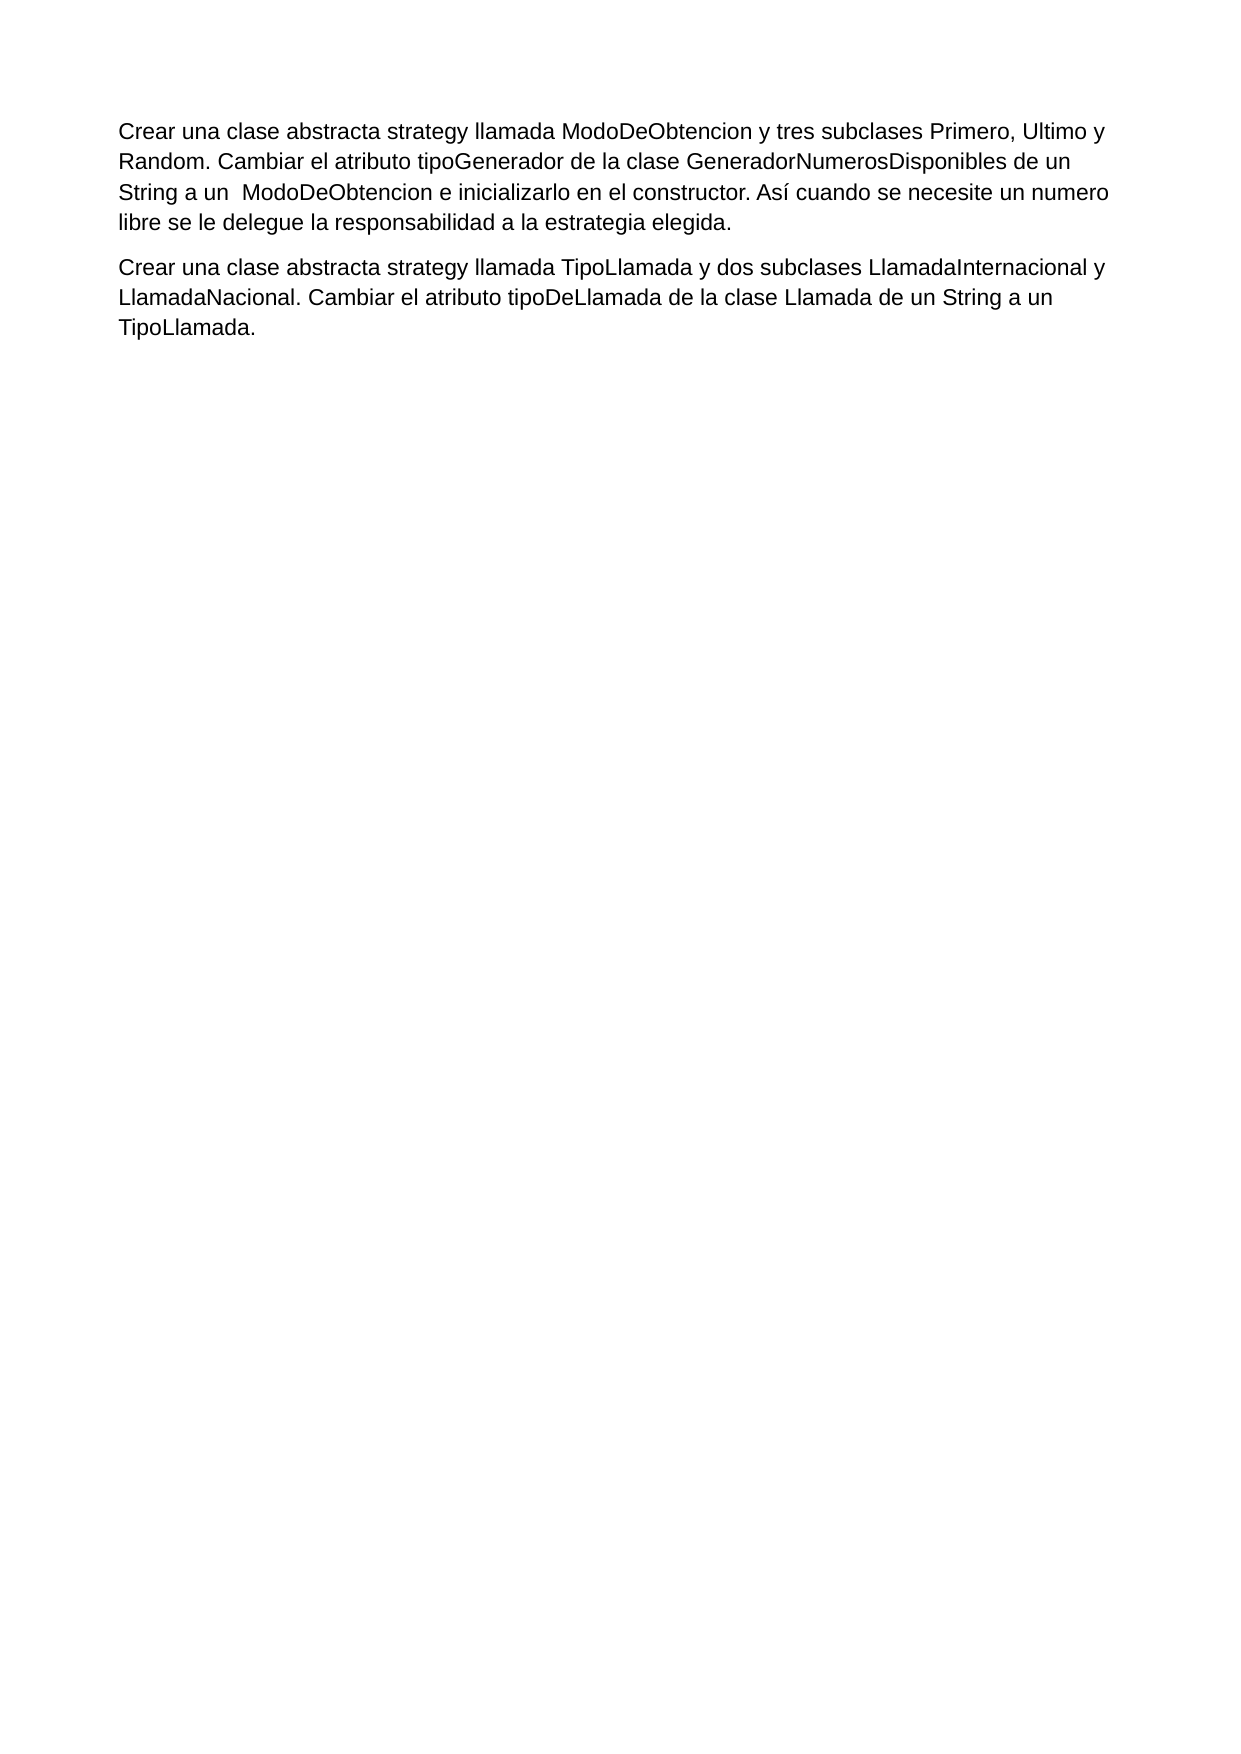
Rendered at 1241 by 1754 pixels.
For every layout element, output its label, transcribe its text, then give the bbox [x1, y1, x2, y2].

text Crear una clase abstracta strategy llamada TipoLlamada y dos subclases LlamadaInternacional y LlamadaNacional. Cambiar el atributo tipoDeLlamada de la clase Llamada de un String a un TipoLlamada. [118, 253, 1122, 340]
text Crear una clase abstracta strategy llamada ModoDeObtencion y tres subclases Primero, Ultimo y Random. Cambiar el atributo tipoGenerador de la clase GeneradorNumerosDisponibles de un String a un ModoDeObtencion e inicializarlo en el constructor. Así cuando se necesite un numero libre se le delegue la responsabilidad a la estrategia elegida. [118, 118, 1122, 235]
